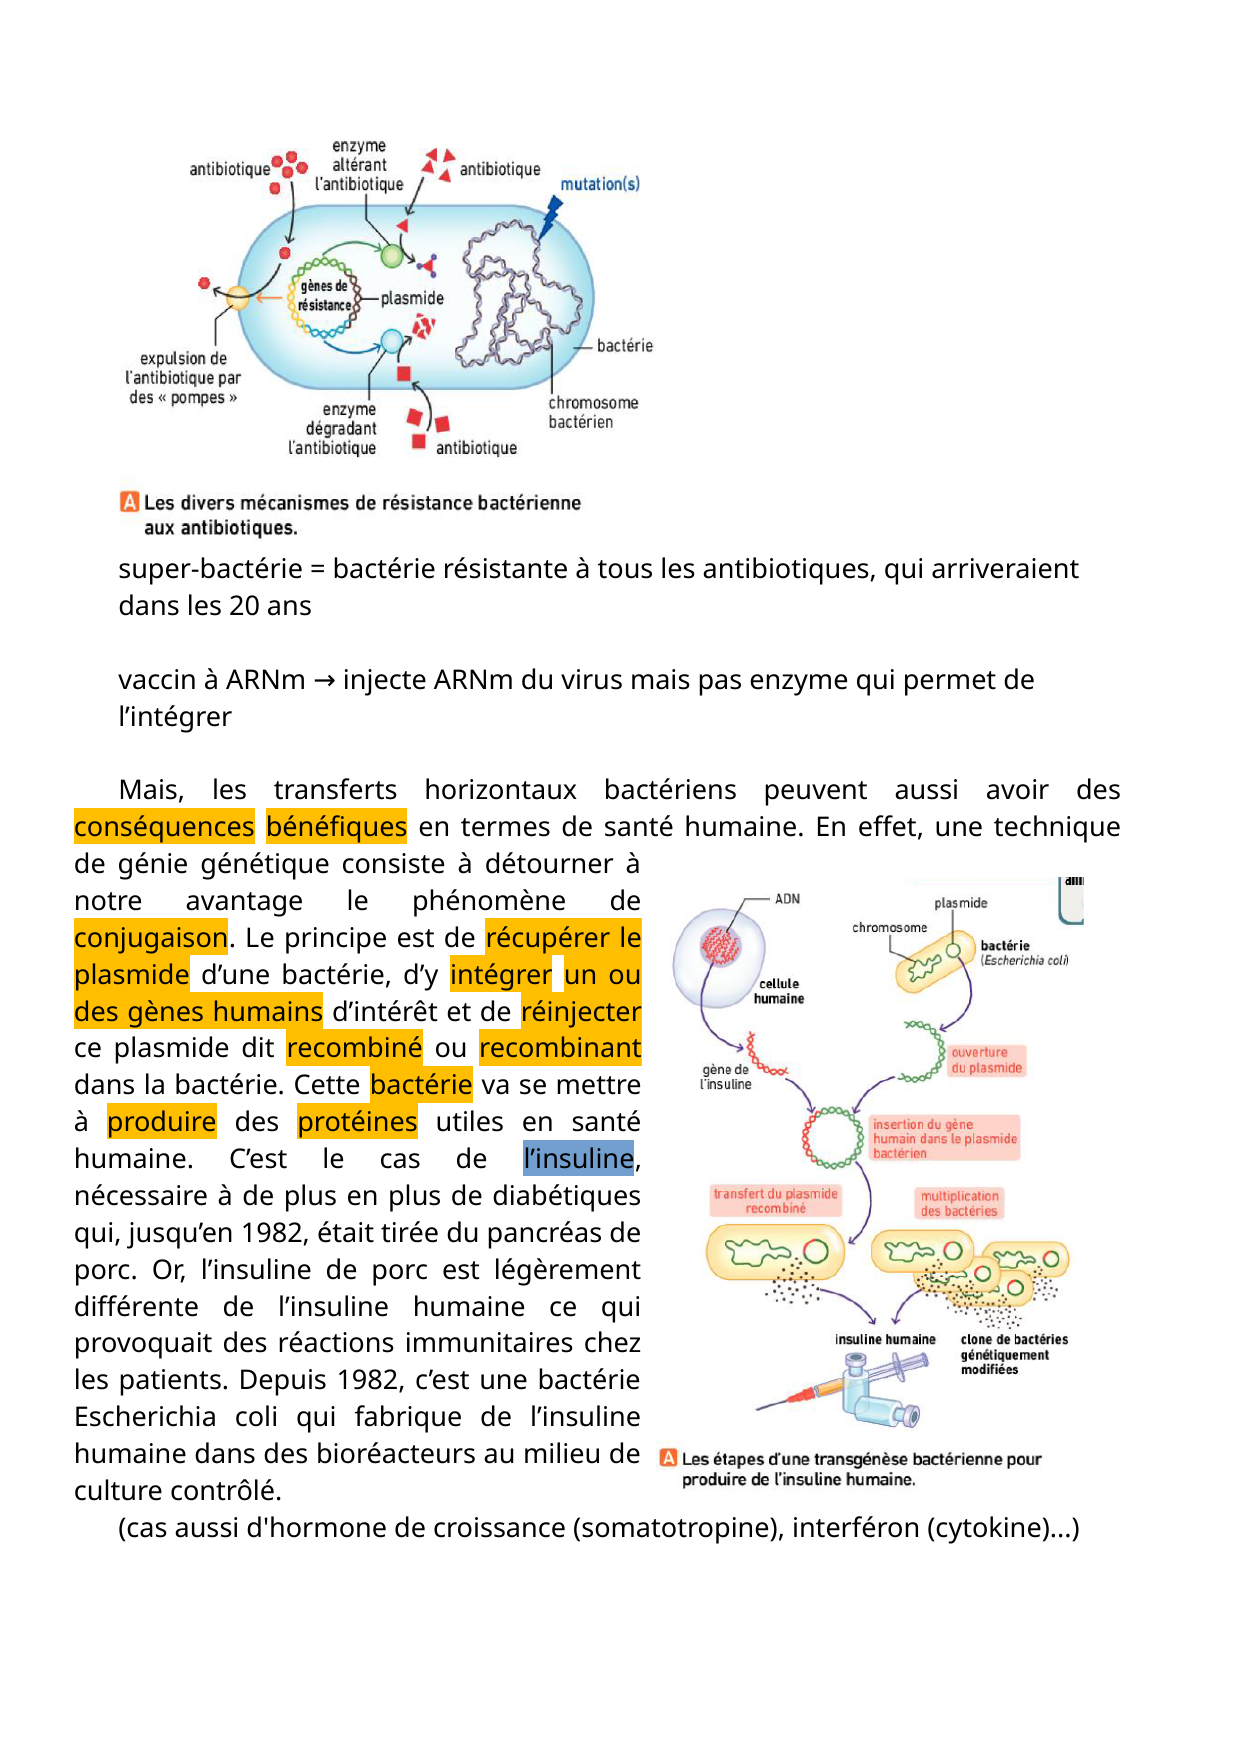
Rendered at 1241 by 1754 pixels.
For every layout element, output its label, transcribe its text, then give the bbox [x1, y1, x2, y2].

picture [118, 118, 662, 542]
text vaccin à ARNm → injecte ARNm du virus mais pas enzyme qui permet de l’intégrer [118, 660, 1122, 734]
text (cas aussi d'hormone de croissance (somatotropine), interféron (cytokine)...) [74, 1508, 1122, 1545]
text super-bactérie = bactérie résistante à tous les antibiotiques, qui arriveraient dans les 20 ans [118, 549, 1122, 623]
text Mais, les transferts horizontaux bactériens peuvent aussi avoir des conséquences bénéfiques en termes de santé humaine. En effet, une technique de génie génétique consiste à détourner à notre avantage le phénomène de conjugaison. Le principe est de récupérer le plasmide d’une bactérie, d’y intégrer un ou des gènes humains d’intérêt et de réinjecter ce plasmide dit recombiné ou recombinant dans la bactérie. Cette bactérie va se mettre à produire des protéines utiles en santé humaine. C’est le cas de l’insuline, nécessaire à de plus en plus de diabétiques qui, jusqu’en 1982, était tirée du pancréas de porc. Or, l’insuline de porc est légèrement différente de l’insuline humaine ce qui provoquait des réactions immunitaires chez les patients. Depuis 1982, c’est une bactérie Escherichia coli qui fabrique de l’insuline humaine dans des bioréacteurs au milieu de culture contrôlé. [74, 771, 1122, 1508]
picture [641, 877, 1084, 1497]
